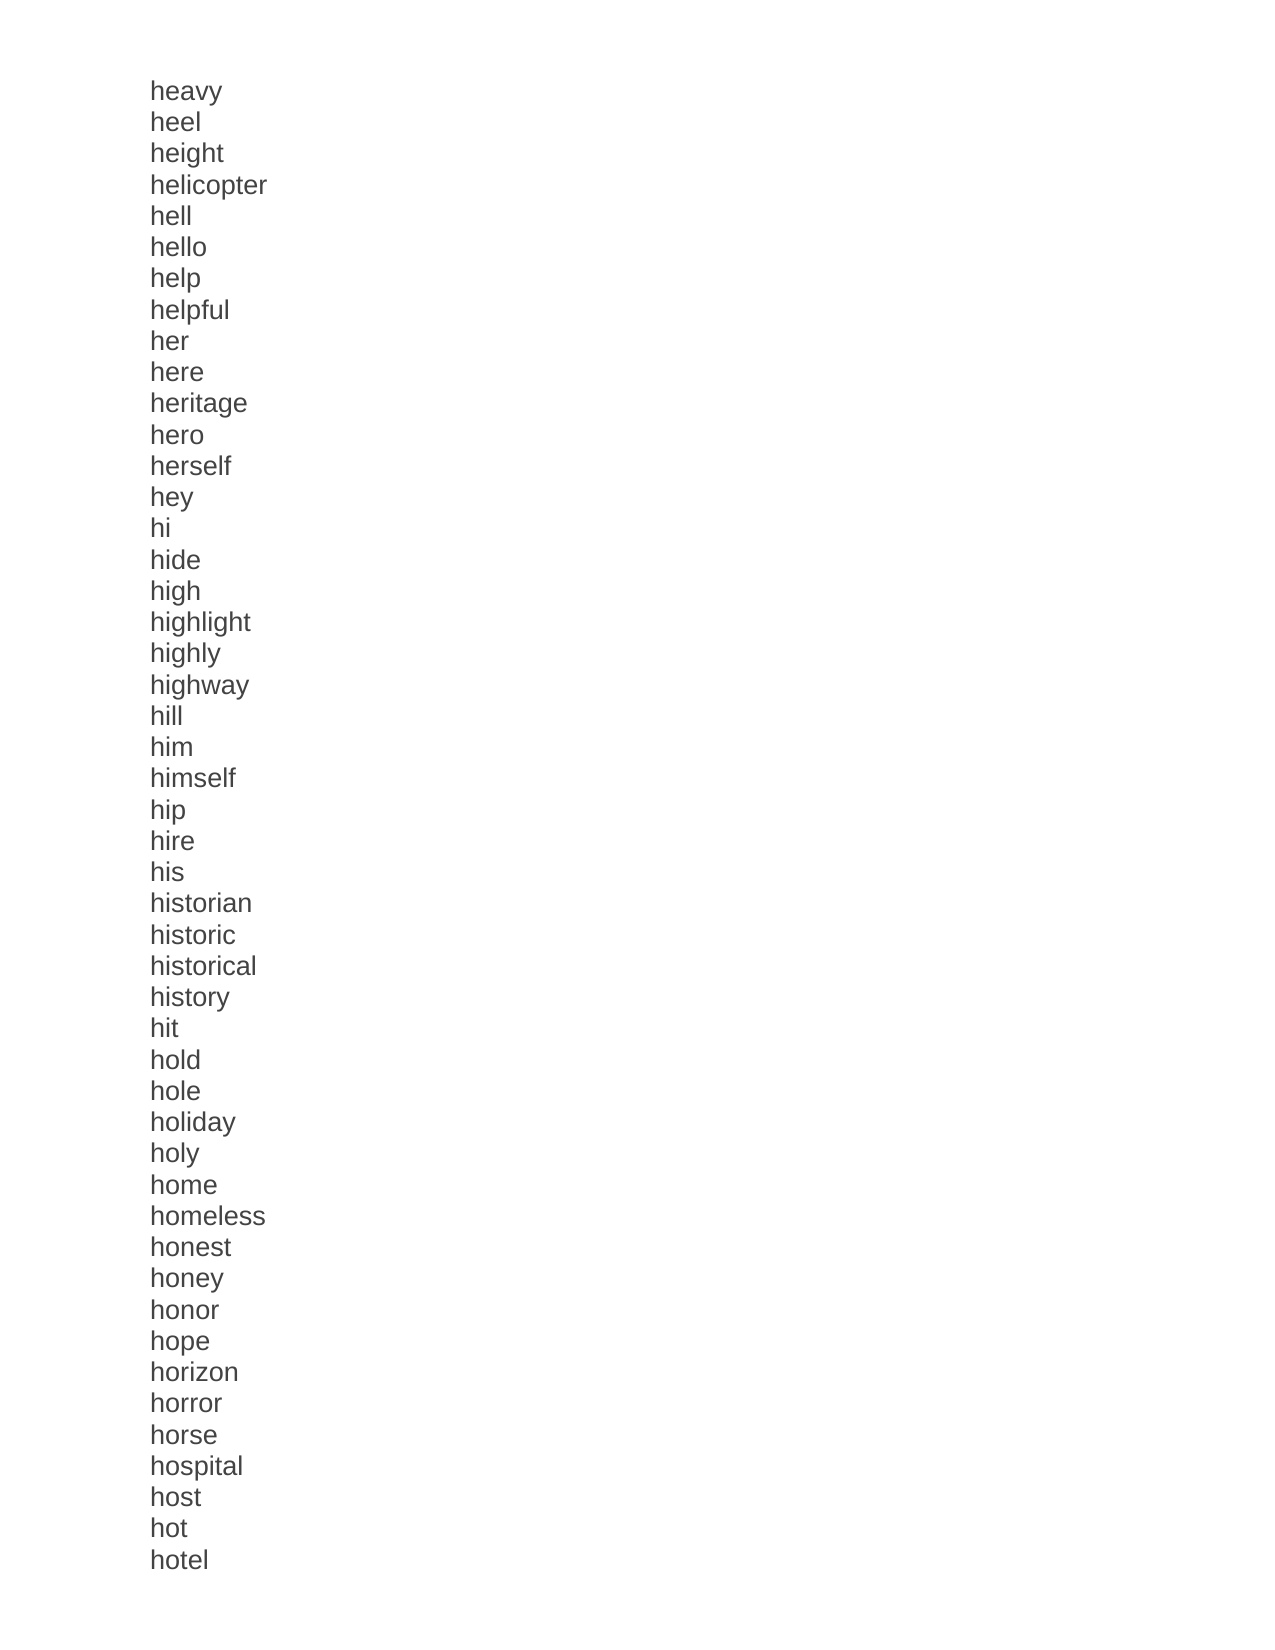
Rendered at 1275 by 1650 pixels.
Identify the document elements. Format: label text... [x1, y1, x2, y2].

text hit [150, 1012, 1125, 1044]
text hope [150, 1325, 1125, 1356]
text horse [150, 1419, 1125, 1450]
text hire [150, 825, 1125, 856]
text hero [150, 419, 1125, 450]
text help [150, 262, 1125, 294]
text height [150, 137, 1125, 169]
text host [150, 1481, 1125, 1512]
text highly [150, 637, 1125, 669]
text hi [150, 512, 1125, 544]
text himself [150, 762, 1125, 794]
text hole [150, 1075, 1125, 1106]
text helicopter [150, 169, 1125, 200]
text historian [150, 887, 1125, 919]
text heritage [150, 387, 1125, 419]
text hide [150, 544, 1125, 575]
text horror [150, 1387, 1125, 1419]
text heel [150, 106, 1125, 137]
text hey [150, 481, 1125, 512]
text highlight [150, 606, 1125, 637]
text hill [150, 700, 1125, 731]
text here [150, 356, 1125, 387]
text historical [150, 950, 1125, 981]
text hotel [150, 1544, 1125, 1575]
text history [150, 981, 1125, 1012]
text hello [150, 231, 1125, 262]
text holiday [150, 1106, 1125, 1137]
text home [150, 1169, 1125, 1200]
text high [150, 575, 1125, 606]
text her [150, 325, 1125, 356]
text hold [150, 1044, 1125, 1075]
text hip [150, 794, 1125, 825]
text herself [150, 450, 1125, 481]
text honest [150, 1231, 1125, 1262]
text hell [150, 200, 1125, 231]
text helpful [150, 294, 1125, 325]
text holy [150, 1137, 1125, 1169]
text honor [150, 1294, 1125, 1325]
text heavy [150, 75, 1125, 106]
text his [150, 856, 1125, 887]
text hot [150, 1512, 1125, 1544]
text homeless [150, 1200, 1125, 1231]
text horizon [150, 1356, 1125, 1387]
text hospital [150, 1450, 1125, 1481]
text him [150, 731, 1125, 762]
text highway [150, 669, 1125, 700]
text historic [150, 919, 1125, 950]
text honey [150, 1262, 1125, 1294]
